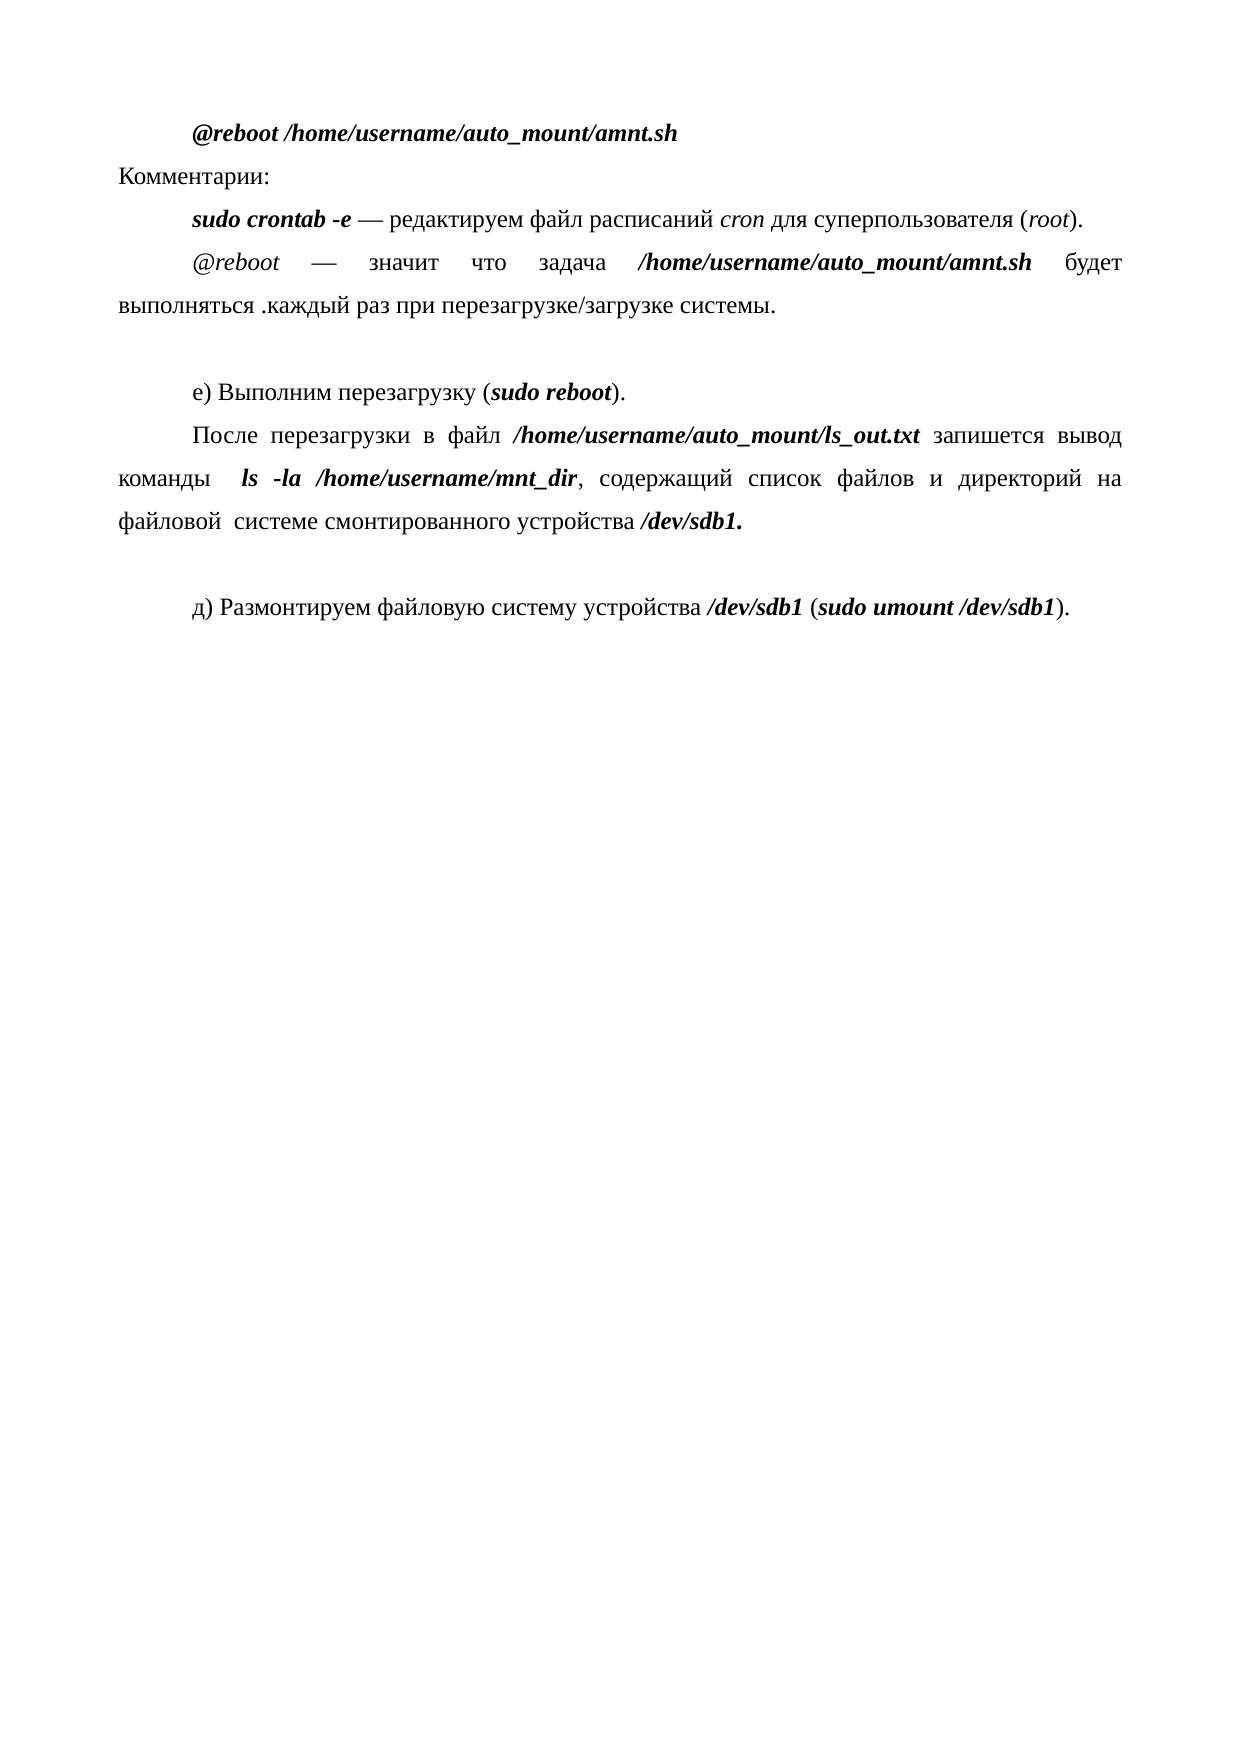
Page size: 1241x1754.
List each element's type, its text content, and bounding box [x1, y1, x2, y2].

text д) Размонтируем файловую систему устройства /dev/sdb1 (sudo umount /dev/sdb1). [118, 592, 1122, 621]
text После перезагрузки в файл /home/username/auto_mount/ls_out.txt запишется вывод команды ls -la /home/username/mnt_dir, содержащий список файлов и директорий на файловой системе смонтированного устройства /dev/sdb1. [118, 420, 1122, 535]
text @reboot /home/username/auto_mount/amnt.sh [118, 118, 1122, 147]
text sudo crontab -e — редактируем файл расписаний cron для суперпользователя (root). [118, 204, 1122, 233]
text е) Выполним перезагрузку (sudo reboot). [118, 377, 1122, 406]
text @reboot — значит что задача /home/username/auto_mount/amnt.sh будет выполняться .каждый раз при перезагрузке/загрузке системы. [118, 247, 1122, 319]
text Комментарии: [118, 161, 1122, 190]
